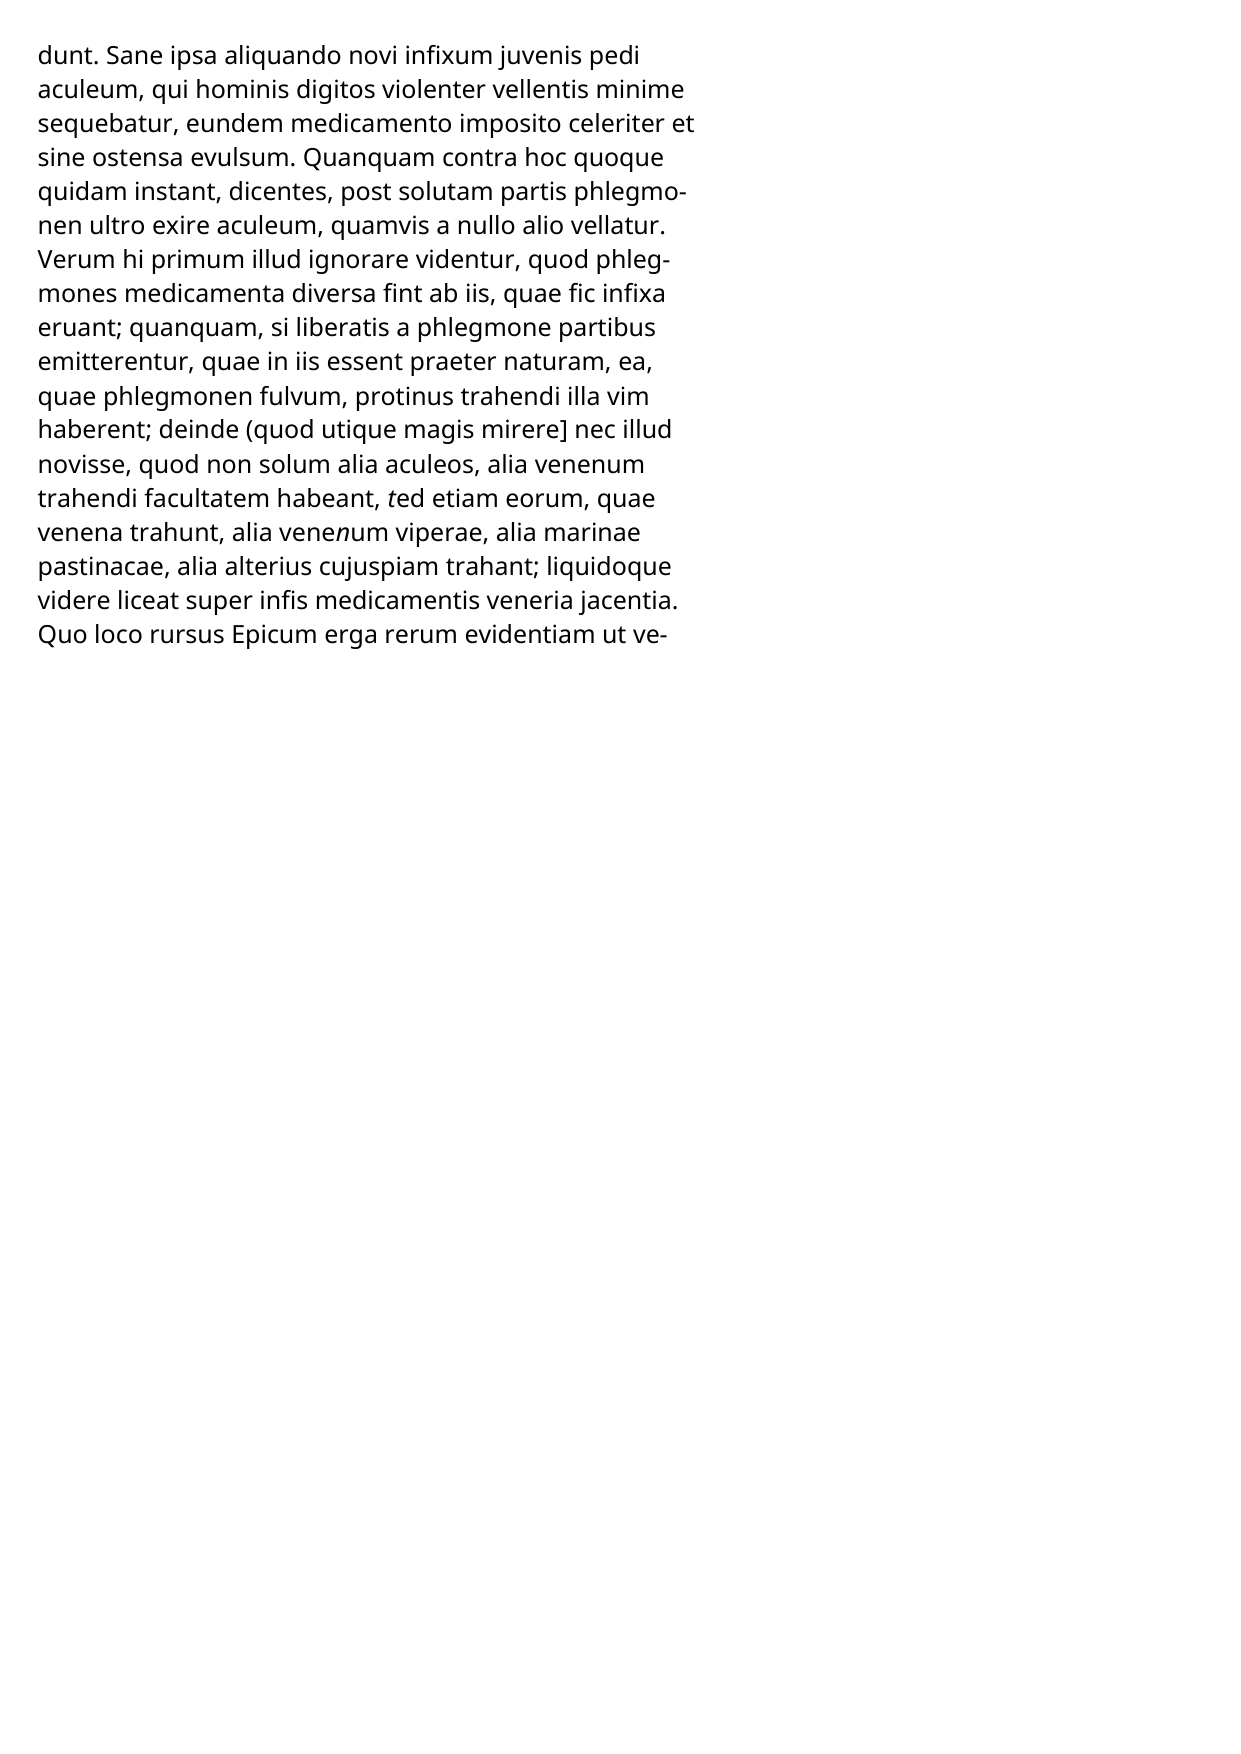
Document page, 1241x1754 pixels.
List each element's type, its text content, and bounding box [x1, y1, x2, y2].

text dunt. Sane ipsa aliquando novi infixum juvenis pedi aculeum, qui hominis digitos violenter vellentis minime sequebatur, eundem medicamento imposito celeriter et sine ostensa evulsum. Quanquam contra hoc quoque quidam instant, dicentes, post solutam partis phlegmo- nen ultro exire aculeum, quamvis a nullo alio vellatur. Verum hi primum illud ignorare videntur, quod phleg- mones medicamenta diversa fint ab iis, quae fic infixa eruant; quanquam, si liberatis a phlegmone partibus emitterentur, quae in iis essent praeter naturam, ea, quae phlegmonen fulvum, protinus trahendi illa vim haberent; deinde (quod utique magis mirere] nec illud novisse, quod non solum alia aculeos, alia venenum trahendi facultatem habeant, ted etiam eorum, quae venena trahunt, alia venenum viperae, alia marinae pastinacae, alia alterius cujuspiam trahant; liquidoque videre liceat super infis medicamentis veneria jacentia. Quo loco rursus Epicum erga rerum evidentiam ut ve- [37, 37, 1203, 651]
